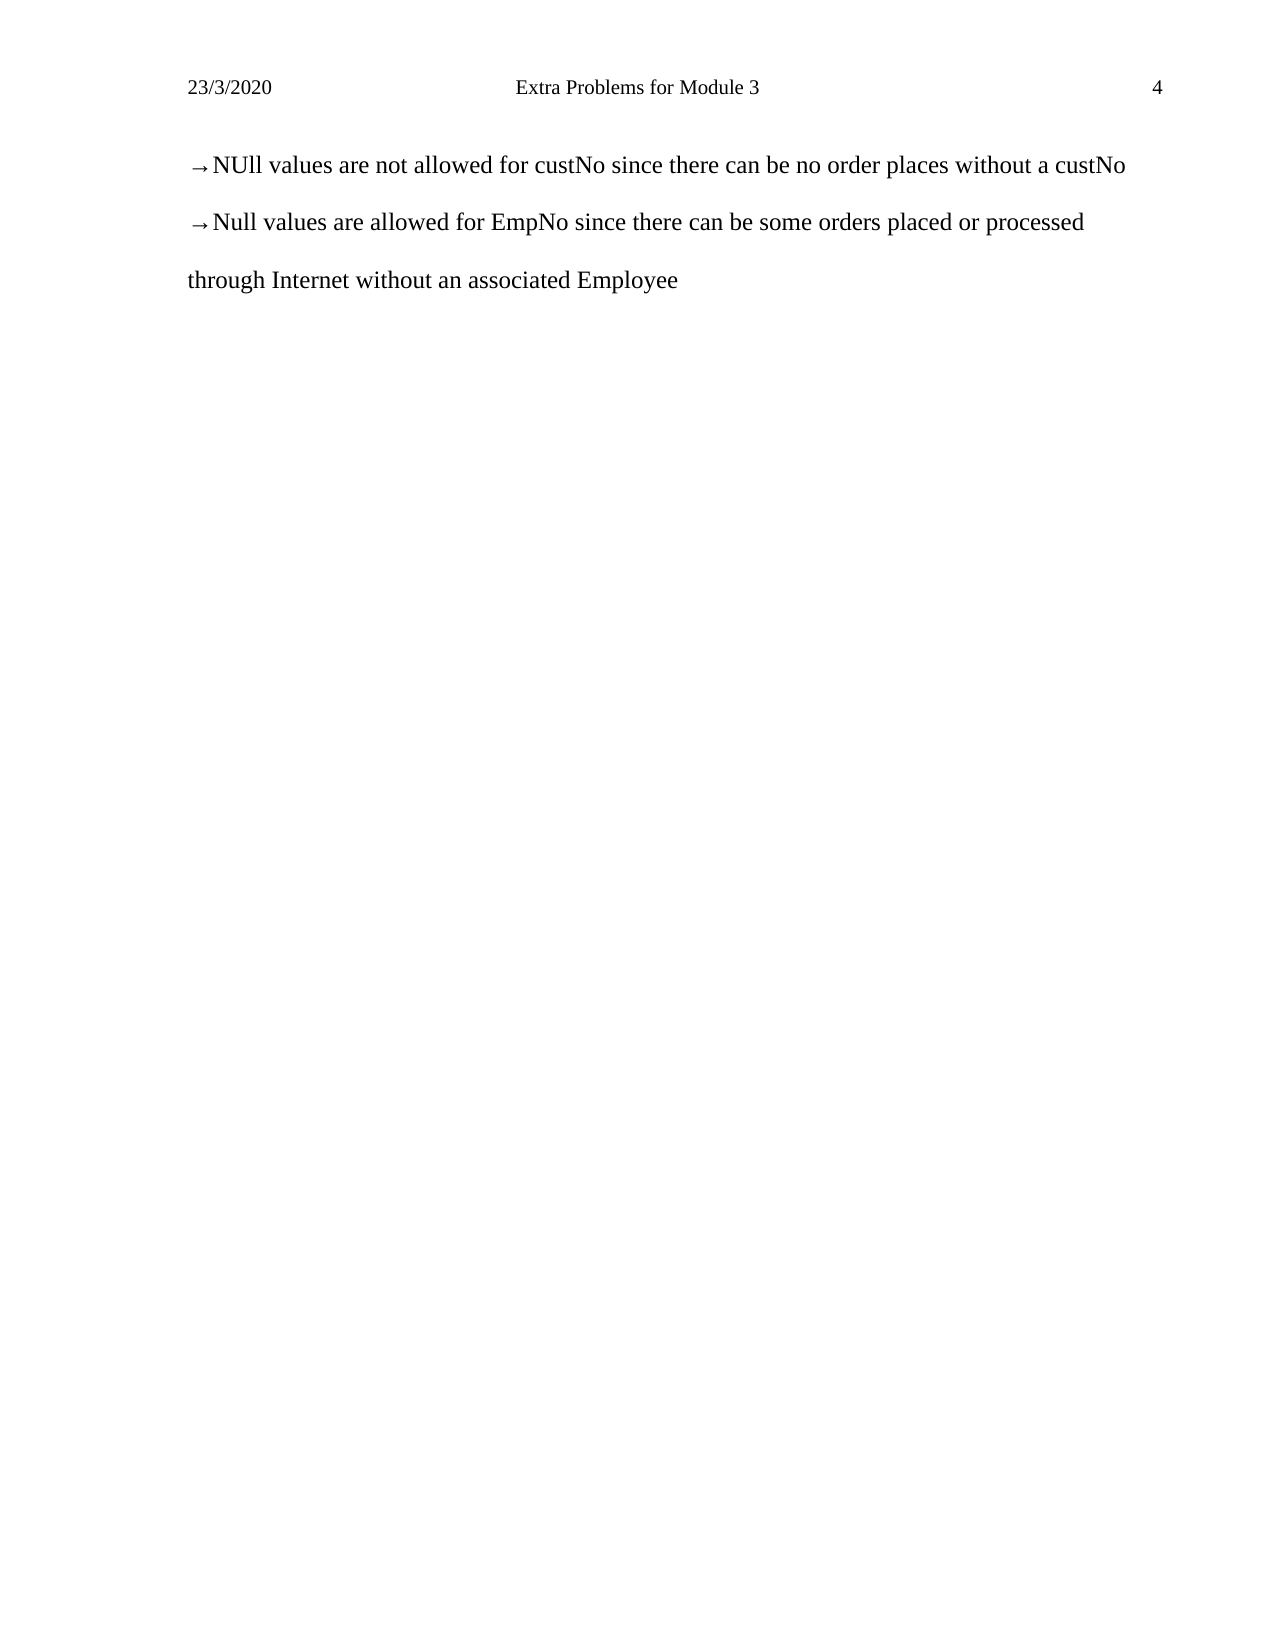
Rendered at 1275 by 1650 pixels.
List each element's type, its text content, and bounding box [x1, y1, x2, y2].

text →Null values are allowed for EmpNo since there can be some orders placed or processed through Internet without an associated Employee [187, 207, 1162, 294]
text →NUll values are not allowed for custNo since there can be no order places without a custNo [187, 150, 1162, 179]
